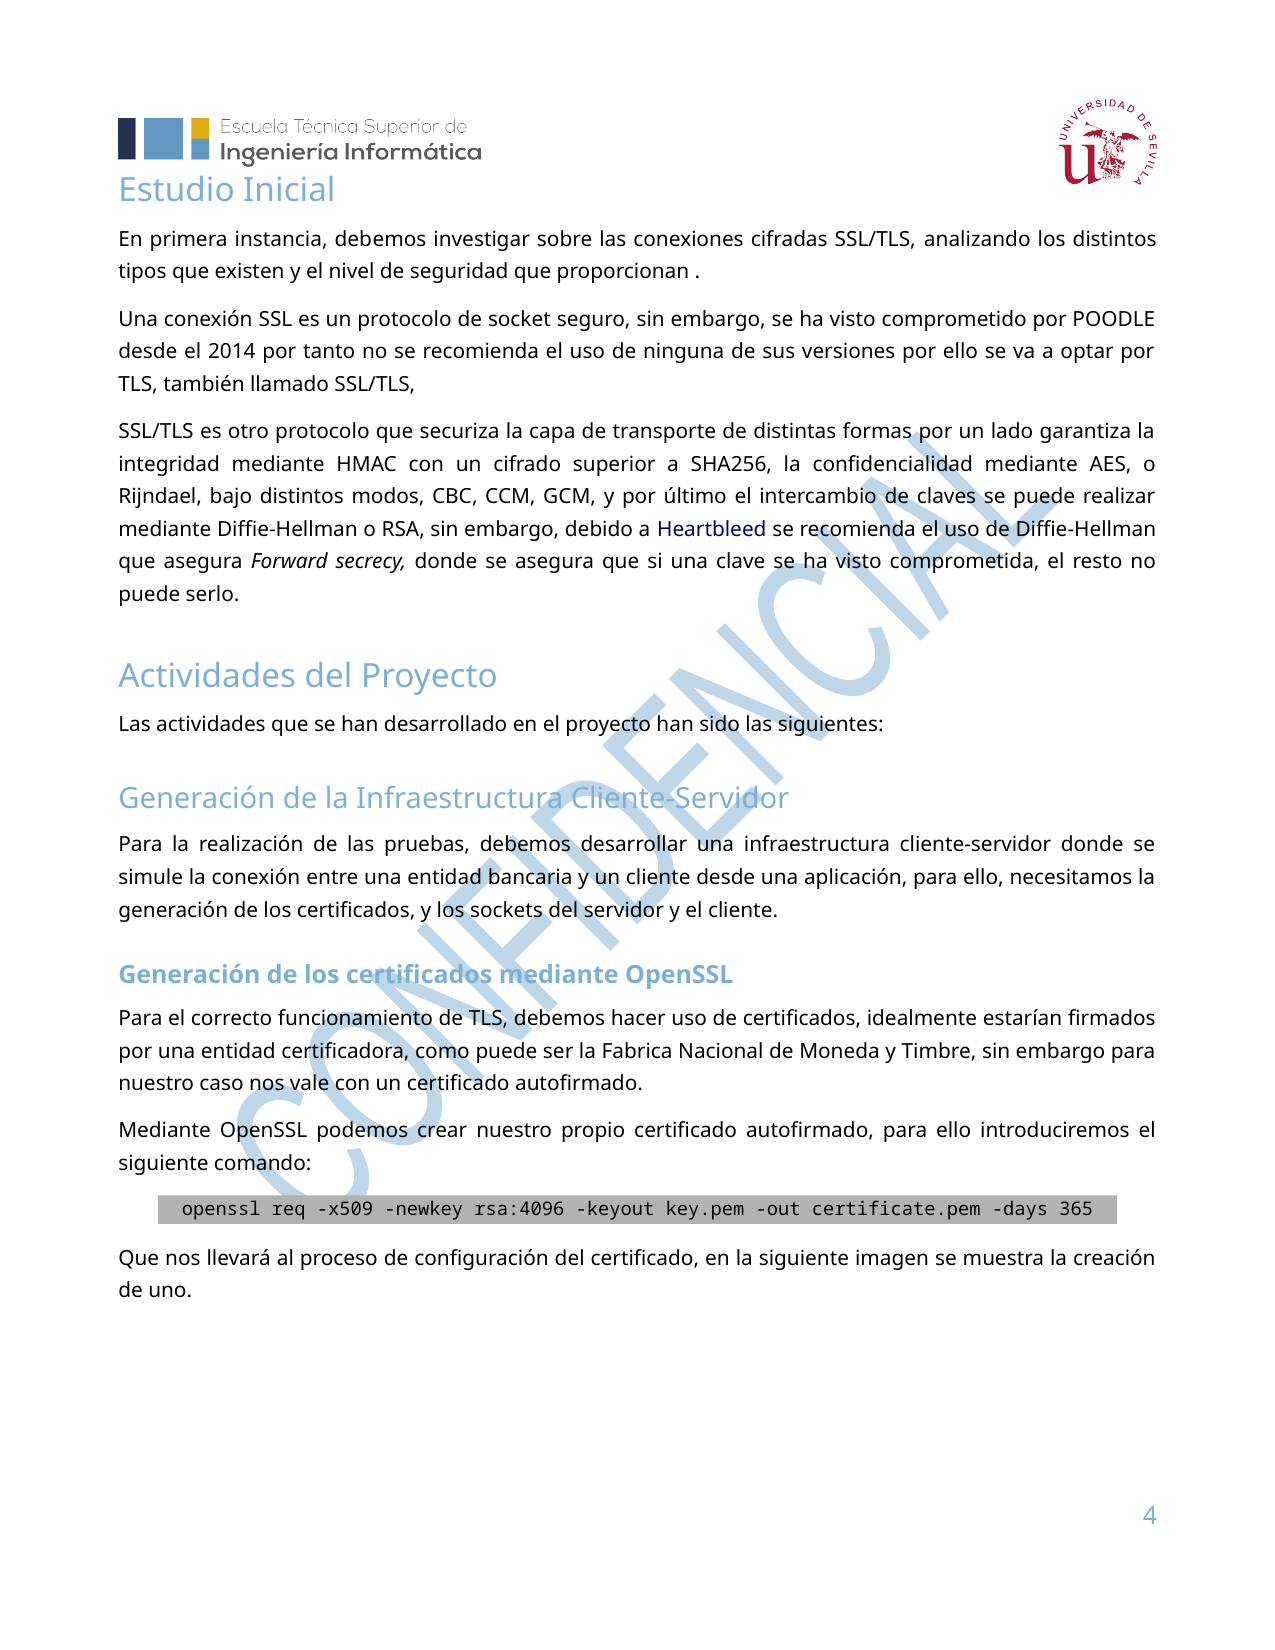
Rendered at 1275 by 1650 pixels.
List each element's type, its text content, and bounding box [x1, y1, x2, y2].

subtitle [754, 651, 850, 697]
text SSL/TLS es otro protocolo que securiza la capa de transporte de distintas formas por un lado garantiza la integridad mediante HMAC con un cifrado superior a SHA256, la confidencialidad mediante AES, o Rijndael, bajo distintos modos, CBC, CCM, GCM, y por último el intercambio de claves se puede realizar mediante Diffie-Hellman o RSA, sin embargo, debido a Heartbleed se recomienda el uso de Diffie-Hellman que asegura Forward secrecy, donde se asegura que si una clave se ha visto comprometida, el resto no puede serlo. [118, 416, 1157, 608]
subtitle Generación de los certificados mediante OpenSSL [516, 957, 1157, 991]
picture [118, 118, 481, 167]
subtitle Estudio Inicial [118, 166, 1157, 212]
subtitle Generación de la Infraestructura Cliente-Servidor [555, 796, 628, 817]
subtitle Generación de la Infraestructura Cliente-Servidor [671, 777, 1157, 817]
text Mediante OpenSSL podemos crear nuestro propio certificado autofirmado, para ello introduciremos el siguiente comando: [253, 1116, 1157, 1177]
picture [1058, 99, 1157, 185]
text Las actividades que se han desarrollado en el proyecto han sido las siguientes: [812, 709, 1157, 738]
subtitle [799, 651, 875, 680]
text Que nos llevará al proceso de configuración del certificado, en la siguiente imagen se muestra la creación de uno. [118, 1243, 1157, 1304]
text Mediante OpenSSL podemos crear nuestro propio certificado autofirmado, para ello introduciremos el siguiente comando: [118, 1116, 262, 1177]
text Las actividades que se han desarrollado en el proyecto han sido las siguientes: [635, 709, 727, 738]
text Para el correcto funcionamiento de TLS, debemos hacer uso de certificados, idealmente estarían firmados por una entidad certificadora, como puede ser la Fabrica Nacional de Moneda y Timbre, sin embargo para nuestro caso nos vale con un certificado autofirmado. [118, 1003, 1157, 1097]
subtitle Generación de los certificados mediante OpenSSL [118, 957, 476, 991]
text Para la realización de las pruebas, debemos desarrollar una infraestructura cliente-servidor donde se simule la conexión entre una entidad bancaria y un cliente desde una aplicación, para ello, necesitamos la generación de los certificados, y los sockets del servidor y el cliente. [640, 829, 1157, 923]
text Una conexión SSL es un protocolo de socket seguro, sin embargo, se ha visto comprometido por POODLE desde el 2014 por tanto no se recomienda el uso de ninguna de sus versiones por ello se va a optar por TLS, también llamado SSL/TLS, [118, 304, 1157, 397]
text Para la realización de las pruebas, debemos desarrollar una infraestructura cliente-servidor donde se simule la conexión entre una entidad bancaria y un cliente desde una aplicación, para ello, necesitamos la generación de los certificados, y los sockets del servidor y el cliente. [118, 829, 634, 923]
text Las actividades que se han desarrollado en el proyecto han sido las siguientes: [118, 709, 637, 738]
text Las actividades que se han desarrollado en el proyecto han sido las siguientes: [717, 709, 810, 738]
subtitle [853, 651, 1157, 697]
subtitle Generación de los certificados mediante OpenSSL [462, 957, 525, 991]
subtitle Actividades del Proyecto [118, 651, 780, 697]
subtitle Generación de la Infraestructura Cliente-Servidor [118, 777, 672, 817]
text Para la realización de las pruebas, debemos desarrollar una infraestructura cliente-servidor donde se simule la conexión entre una entidad bancaria y un cliente desde una aplicación, para ello, necesitamos la generación de los certificados, y los sockets del servidor y el cliente. [562, 829, 658, 902]
text En primera instancia, debemos investigar sobre las conexiones cifradas SSL/TLS, analizando los distintos tipos que existen y el nivel de seguridad que proporcionan . [118, 224, 1157, 285]
